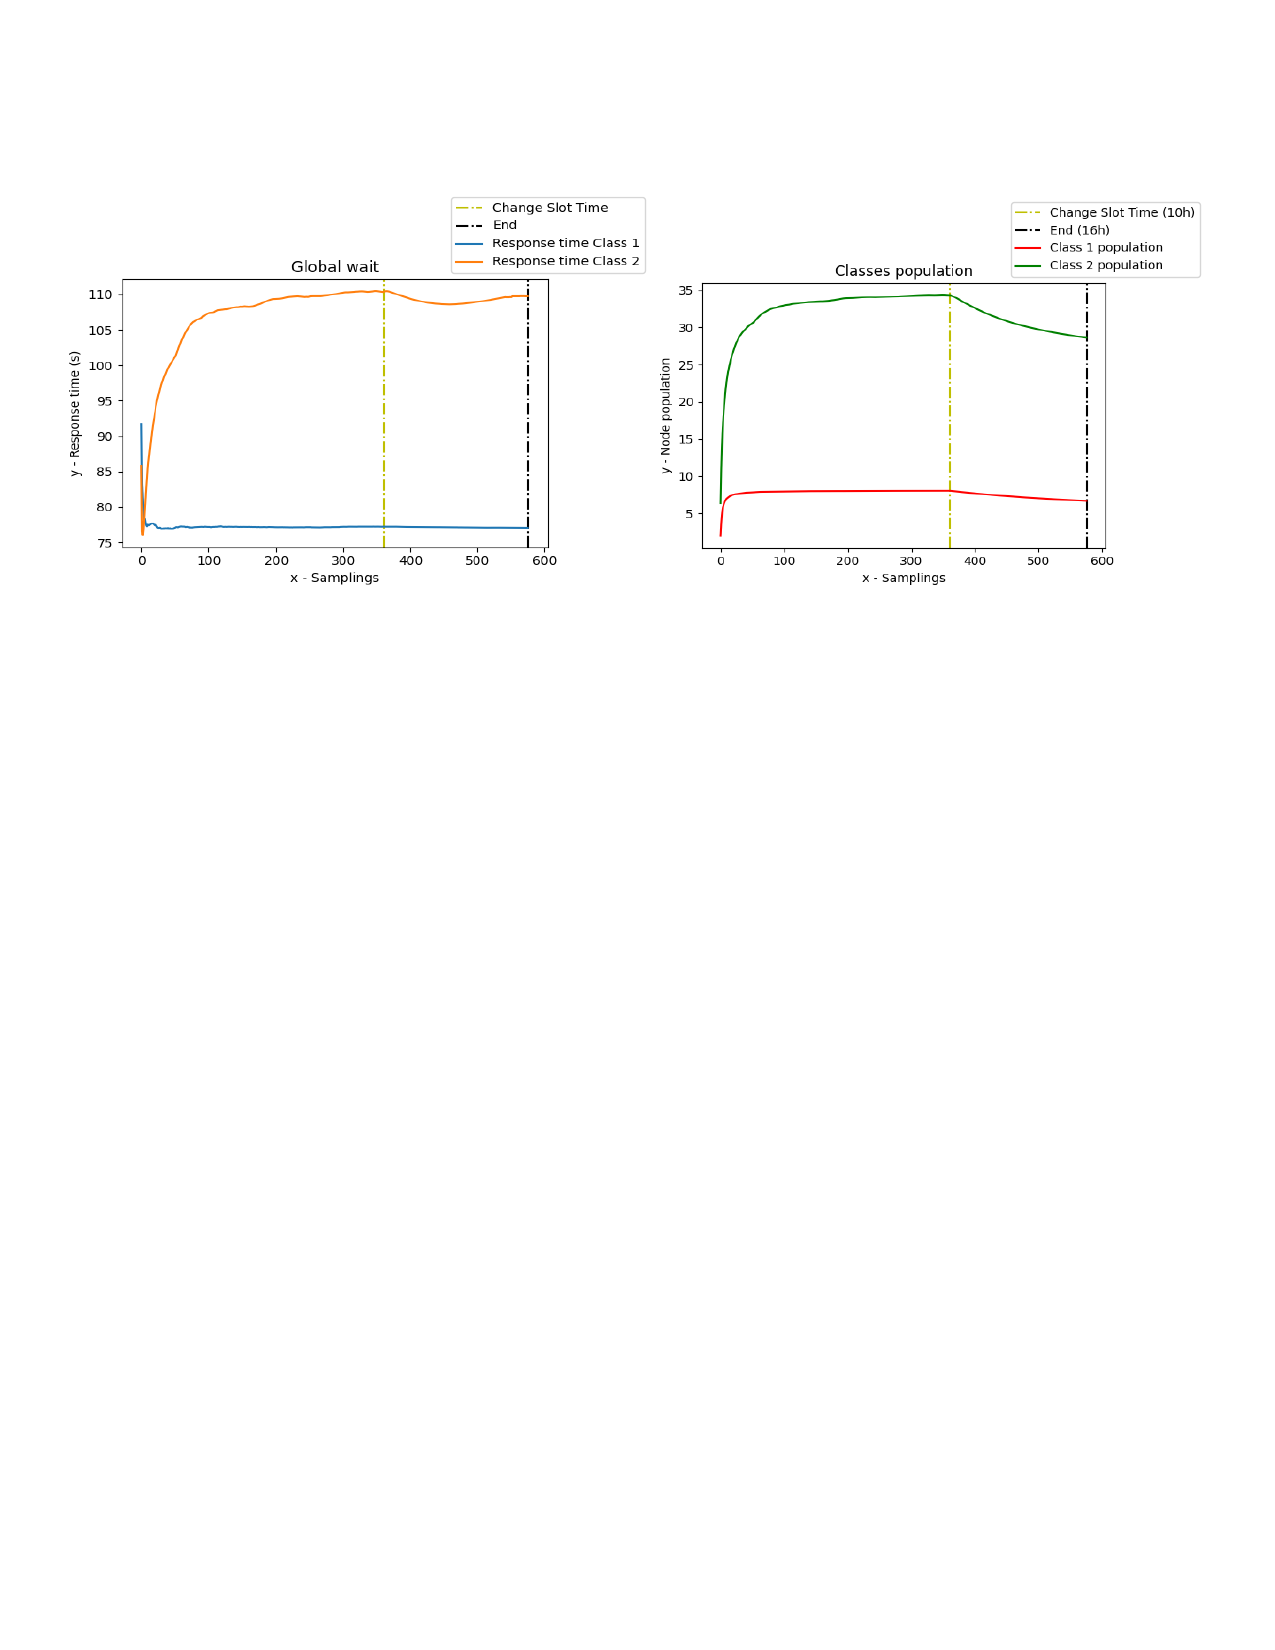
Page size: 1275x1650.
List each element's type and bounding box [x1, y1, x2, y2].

picture [55, 184, 1213, 597]
